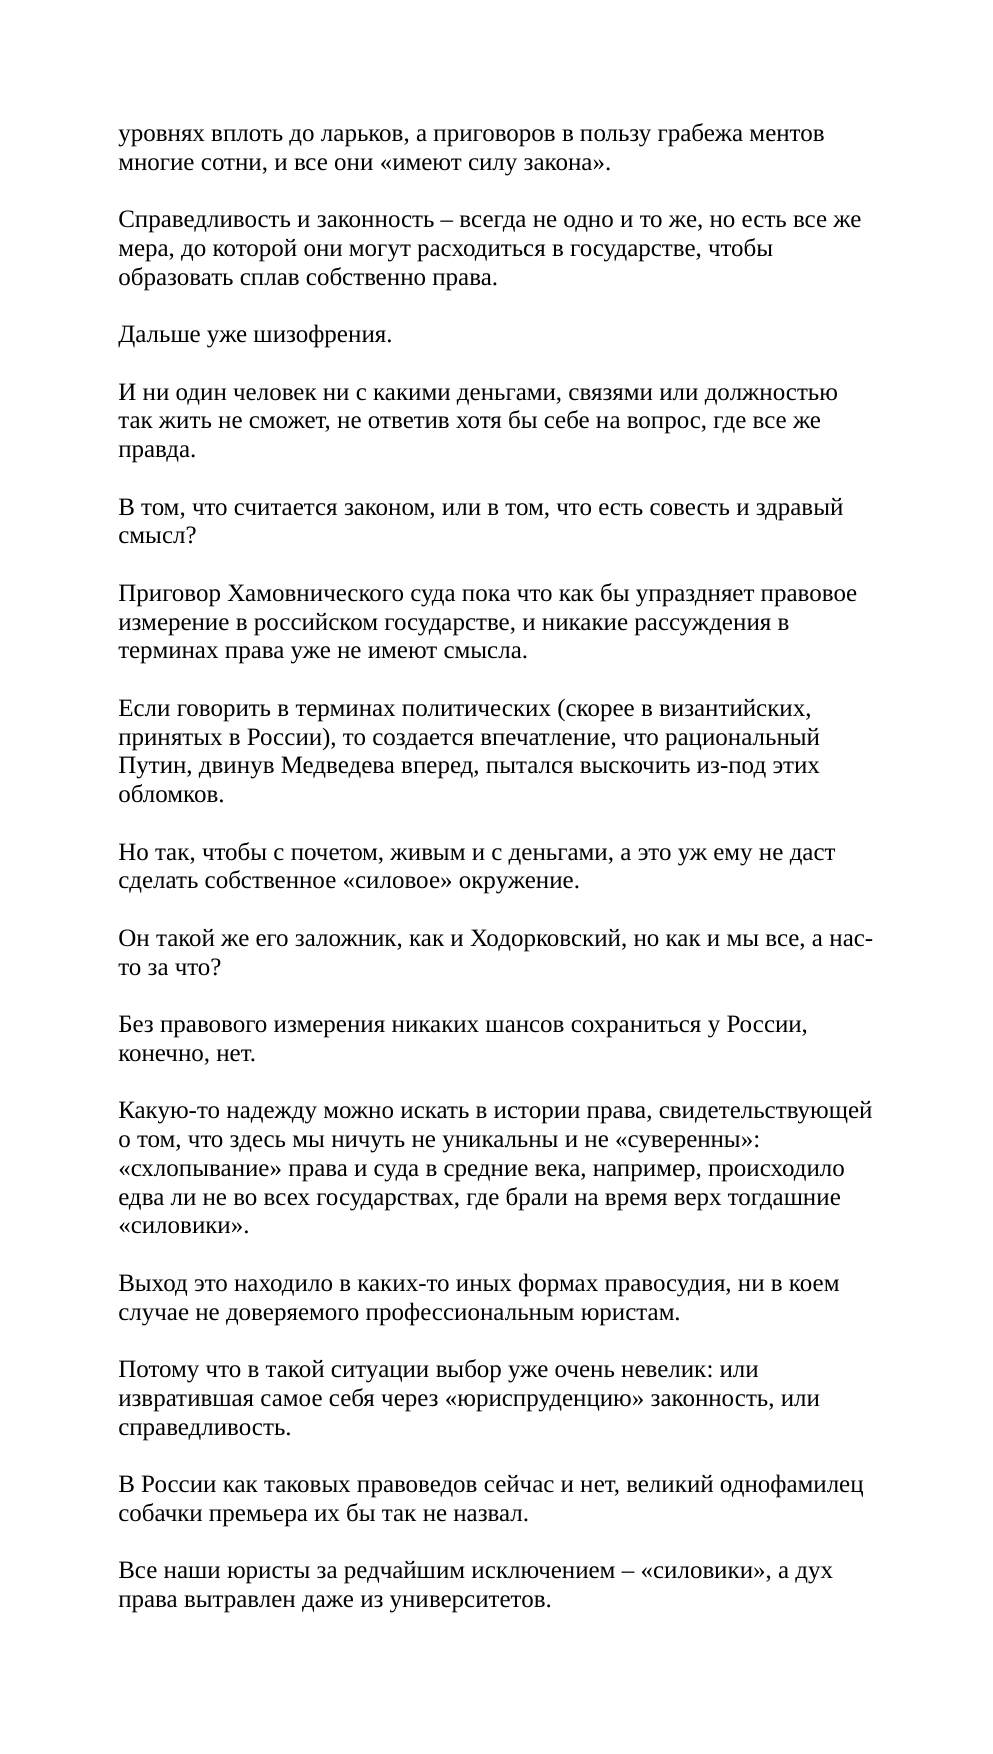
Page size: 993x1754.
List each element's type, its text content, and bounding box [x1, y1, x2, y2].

text В том, что считается законом, или в том, что есть совесть и здравый смысл? [118, 492, 874, 549]
text Без правового измерения никаких шансов сохраниться у России, конечно, нет. [118, 1009, 874, 1067]
text Дальше уже шизофрения. [118, 319, 874, 348]
text Справедливость и законность – всегда не одно и то же, но есть все же мера, до которой они могут расходиться в государстве, чтобы образовать сплав собственно права. [118, 204, 874, 291]
text Потому что в такой ситуации выбор уже очень невелик: или извратившая самое себя через «юриспруденцию» законность, или справедливость. [118, 1354, 874, 1441]
text Приговор Хамовнического суда пока что как бы упраздняет правовое измерение в российском государстве, и никакие рассуждения в терминах права уже не имеют смысла. [118, 578, 874, 664]
text Выход это находило в каких-то иных формах правосудия, ни в коем случае не доверяемого профессиональным юристам. [118, 1268, 874, 1326]
text И ни один человек ни с какими деньгами, связями или должностью так жить не сможет, не ответив хотя бы себе на вопрос, где все же правда. [118, 377, 874, 463]
text Все наши юристы за редчайшим исключением – «силовики», а дух права вытравлен даже из университетов. [118, 1556, 874, 1613]
text Какую-то надежду можно искать в истории права, свидетельствующей о том, что здесь мы ничуть не уникальны и не «суверенны»: «схлопывание» права и суда в средние века, например, происходило едва ли не во всех государствах, где брали на время верх тогдашние «силовики». [118, 1096, 874, 1239]
text Он такой же его заложник, как и Ходорковский, но как и мы все, а нас-то за что? [118, 923, 874, 981]
text Если говорить в терминах политических (скорее в византийских, принятых в России), то создается впечатление, что рациональный Путин, двинув Медведева вперед, пытался выскочить из-под этих обломков. [118, 693, 874, 808]
text уровнях вплоть до ларьков, а приговоров в пользу грабежа ментов многие сотни, и все они «имеют силу закона». [118, 118, 874, 176]
text В России как таковых правоведов сейчас и нет, великий однофамилец собачки премьера их бы так не назвал. [118, 1469, 874, 1527]
text Но так, чтобы с почетом, живым и с деньгами, а это уж ему не даст сделать собственное «силовое» окружение. [118, 837, 874, 894]
